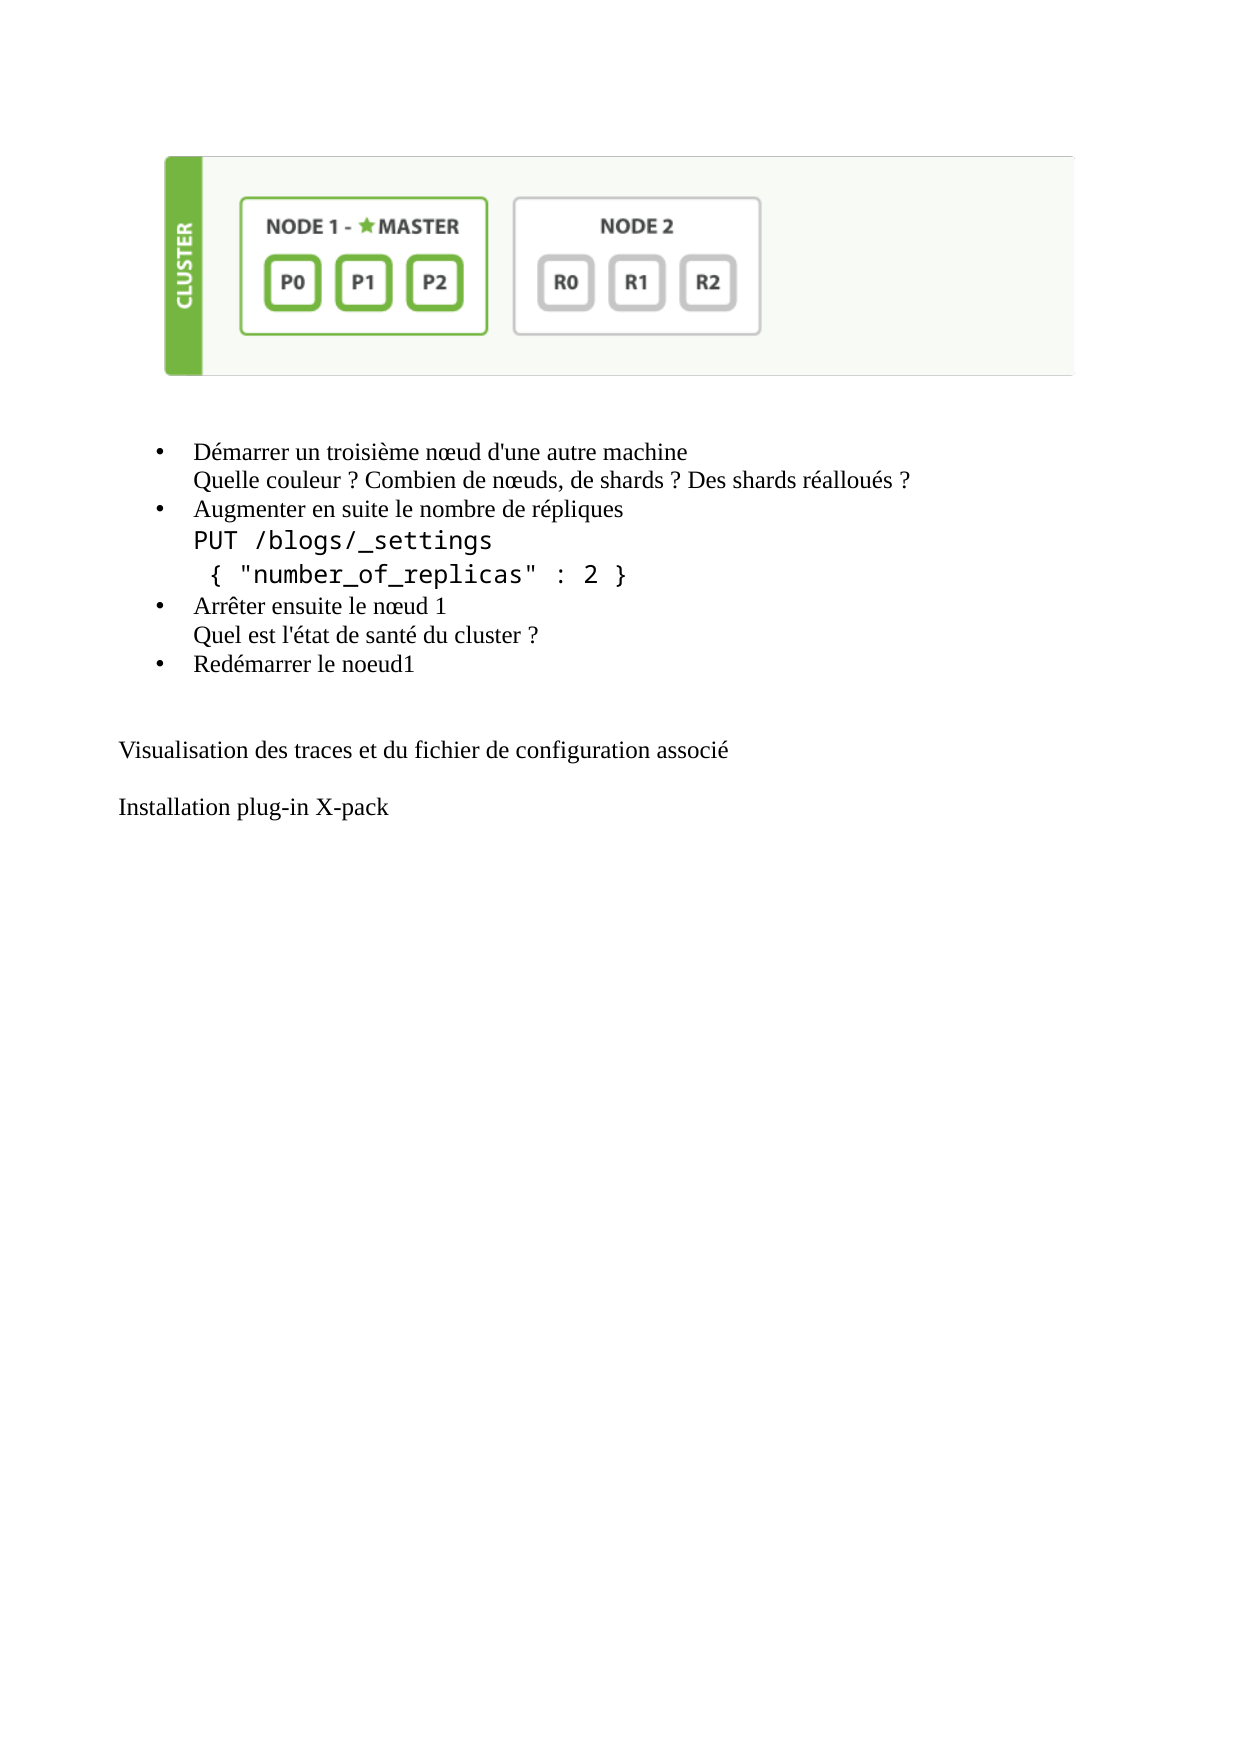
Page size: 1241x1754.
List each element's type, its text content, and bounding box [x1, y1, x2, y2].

list Redémarrer le noeud1 [156, 649, 1122, 677]
text Visualisation des traces et du fichier de configuration associé [118, 735, 1122, 764]
list Arrêter ensuite le nœud 1 Quel est l'état de santé du cluster ? [156, 591, 1122, 649]
picture [136, 118, 1104, 408]
list Démarrer un troisième nœud d'une autre machine Quelle couleur ? Combien de nœuds, de shards ? Des shards réalloués ? [156, 437, 1122, 494]
list Augmenter en suite le nombre de répliques PUT /blogs/_settings { "number_of_replicas" : 2 } [156, 494, 1122, 591]
text Installation plug-in X-pack [118, 792, 1122, 821]
